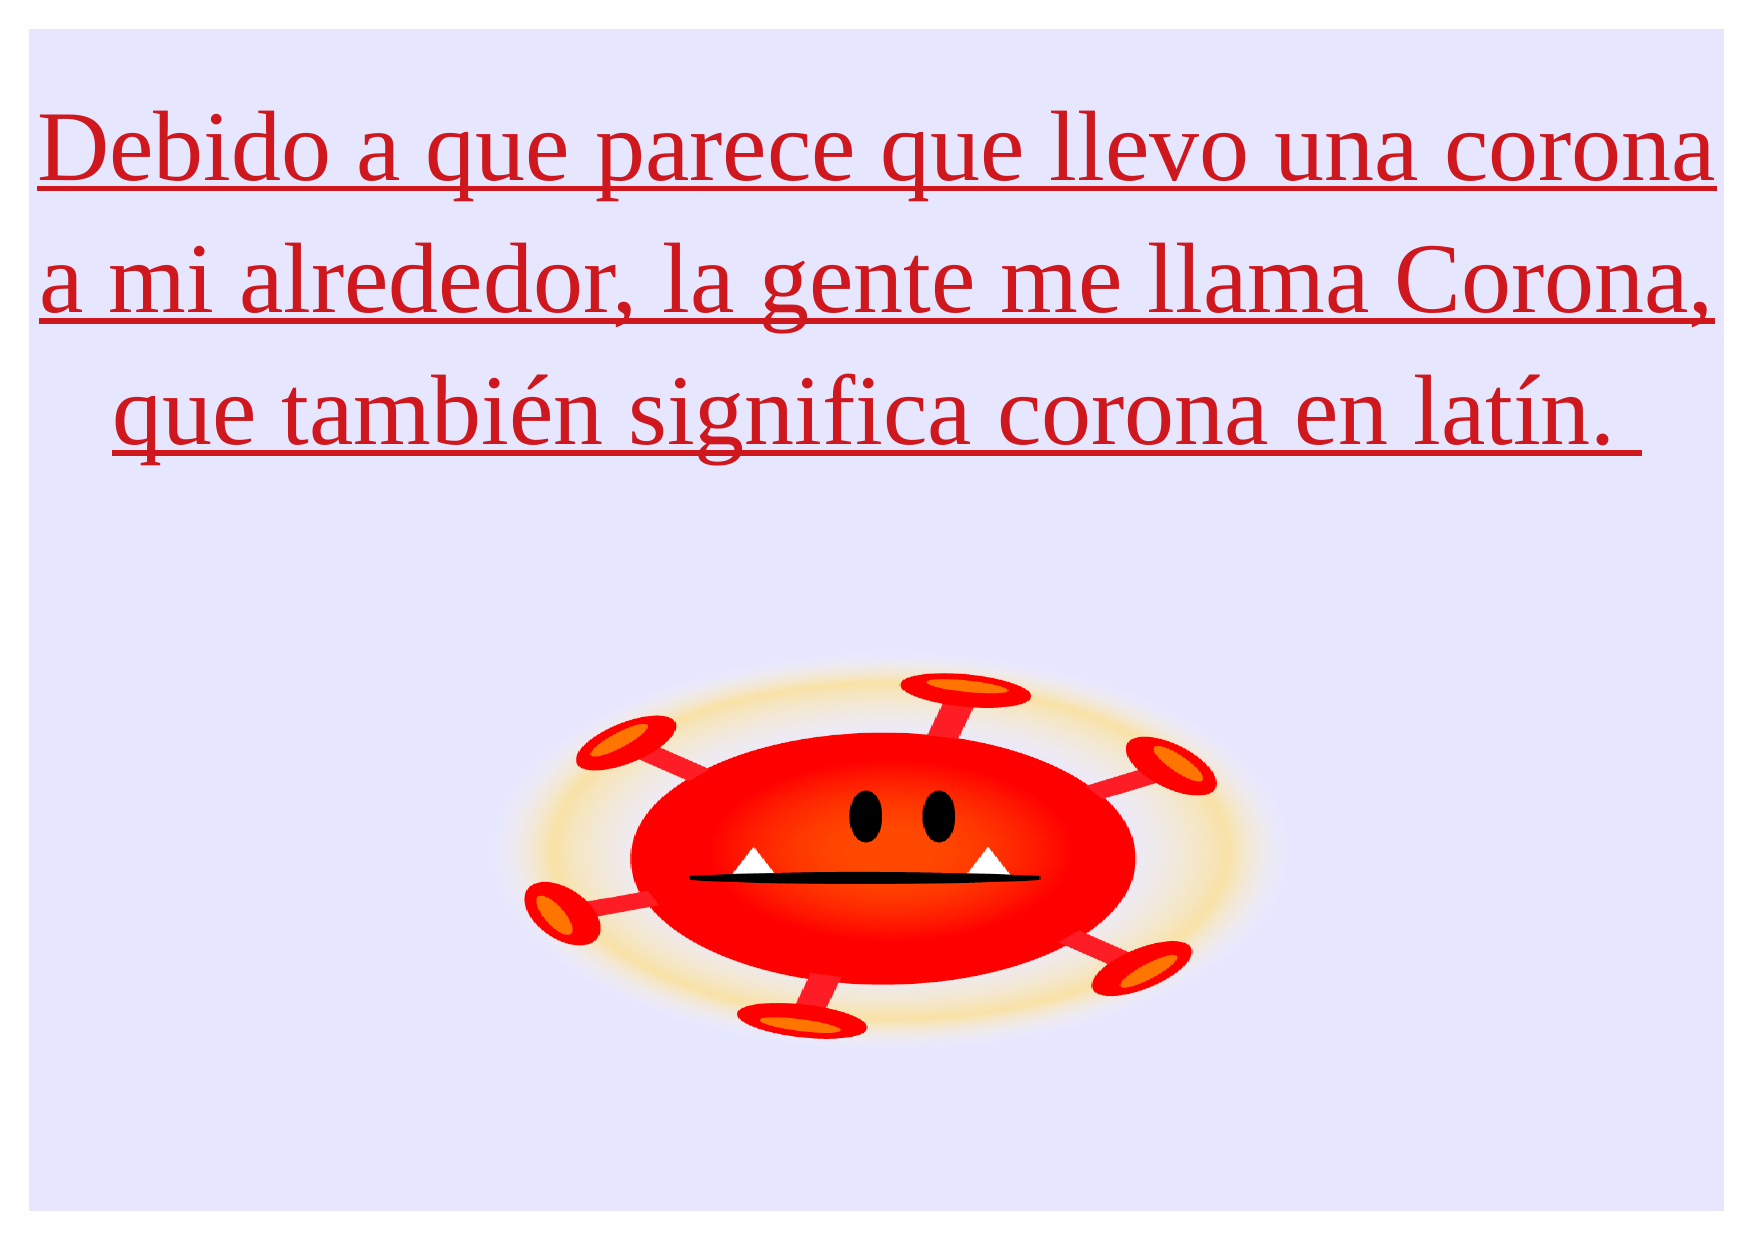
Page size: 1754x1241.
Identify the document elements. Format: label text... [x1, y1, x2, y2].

text Debido a que parece que llevo una corona a mi alrededor, la gente me llama Corona, que también significa corona en latín. [29, 87, 1724, 466]
picture [235, 586, 1541, 1107]
